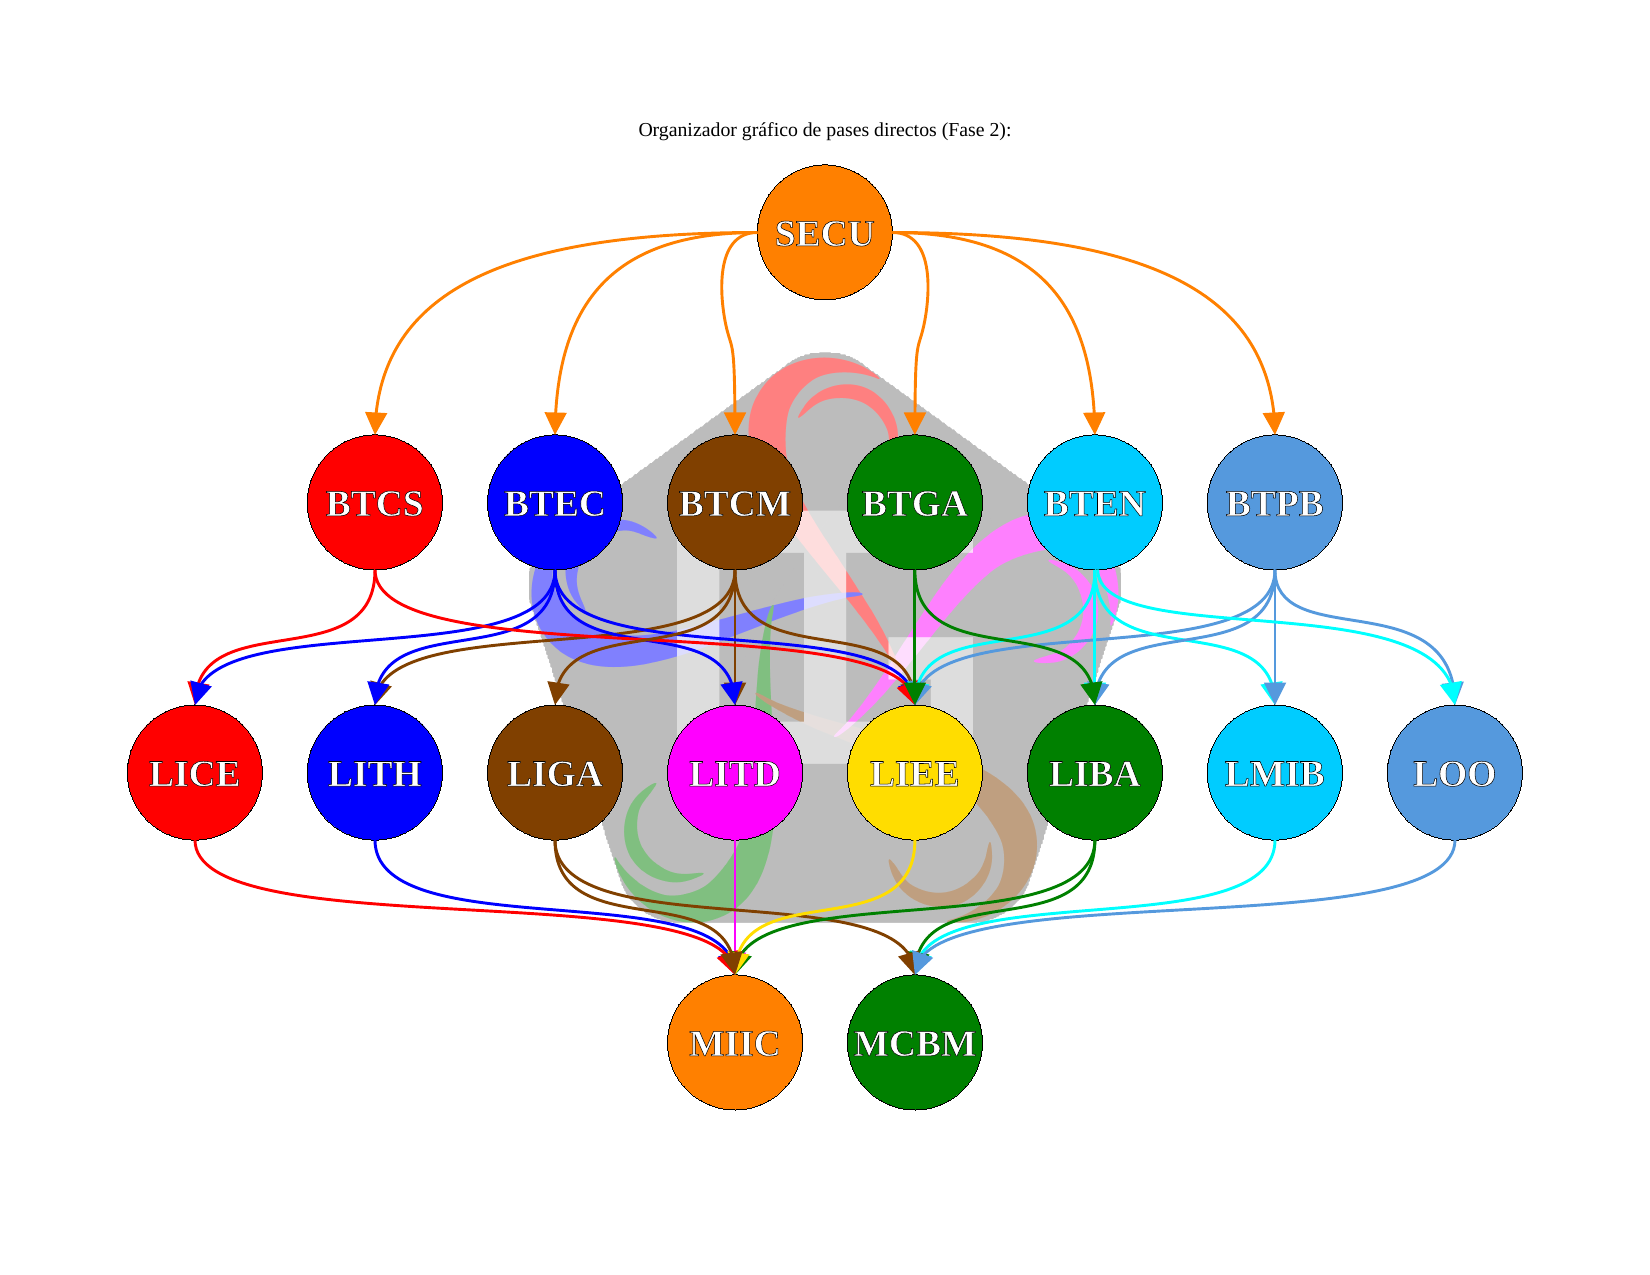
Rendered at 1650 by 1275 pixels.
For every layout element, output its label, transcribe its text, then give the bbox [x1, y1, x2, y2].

picture [529, 566, 553, 607]
picture [1100, 566, 1121, 596]
picture [733, 342, 917, 680]
picture [916, 594, 990, 680]
picture [957, 910, 1121, 933]
picture [736, 642, 886, 669]
picture [1084, 342, 1121, 439]
picture [529, 599, 547, 619]
picture [529, 634, 563, 640]
picture [1020, 597, 1093, 643]
picture [557, 342, 734, 628]
picture [978, 915, 1121, 933]
picture [1098, 582, 1121, 619]
picture [777, 921, 872, 933]
picture [916, 342, 1093, 638]
picture [687, 594, 734, 638]
picture [923, 642, 1019, 678]
picture [1048, 642, 1093, 680]
picture [529, 915, 672, 933]
picture [629, 632, 661, 638]
picture [1096, 640, 1121, 681]
picture [529, 910, 693, 933]
picture [757, 917, 811, 933]
picture [529, 836, 713, 933]
picture [736, 594, 907, 678]
picture [563, 869, 734, 933]
picture [1096, 594, 1121, 638]
picture [736, 912, 782, 933]
picture [839, 869, 1087, 933]
picture [680, 644, 734, 682]
picture [811, 647, 1094, 917]
picture [937, 836, 1121, 933]
picture [529, 591, 603, 635]
text Organizador gráfico de pases directos (Fase 2): [118, 118, 1532, 141]
picture [736, 647, 913, 913]
picture [666, 636, 734, 643]
picture [529, 342, 566, 439]
picture [556, 642, 734, 908]
picture [563, 599, 631, 632]
picture [659, 599, 727, 632]
picture [1096, 660, 1121, 709]
picture [529, 639, 625, 709]
